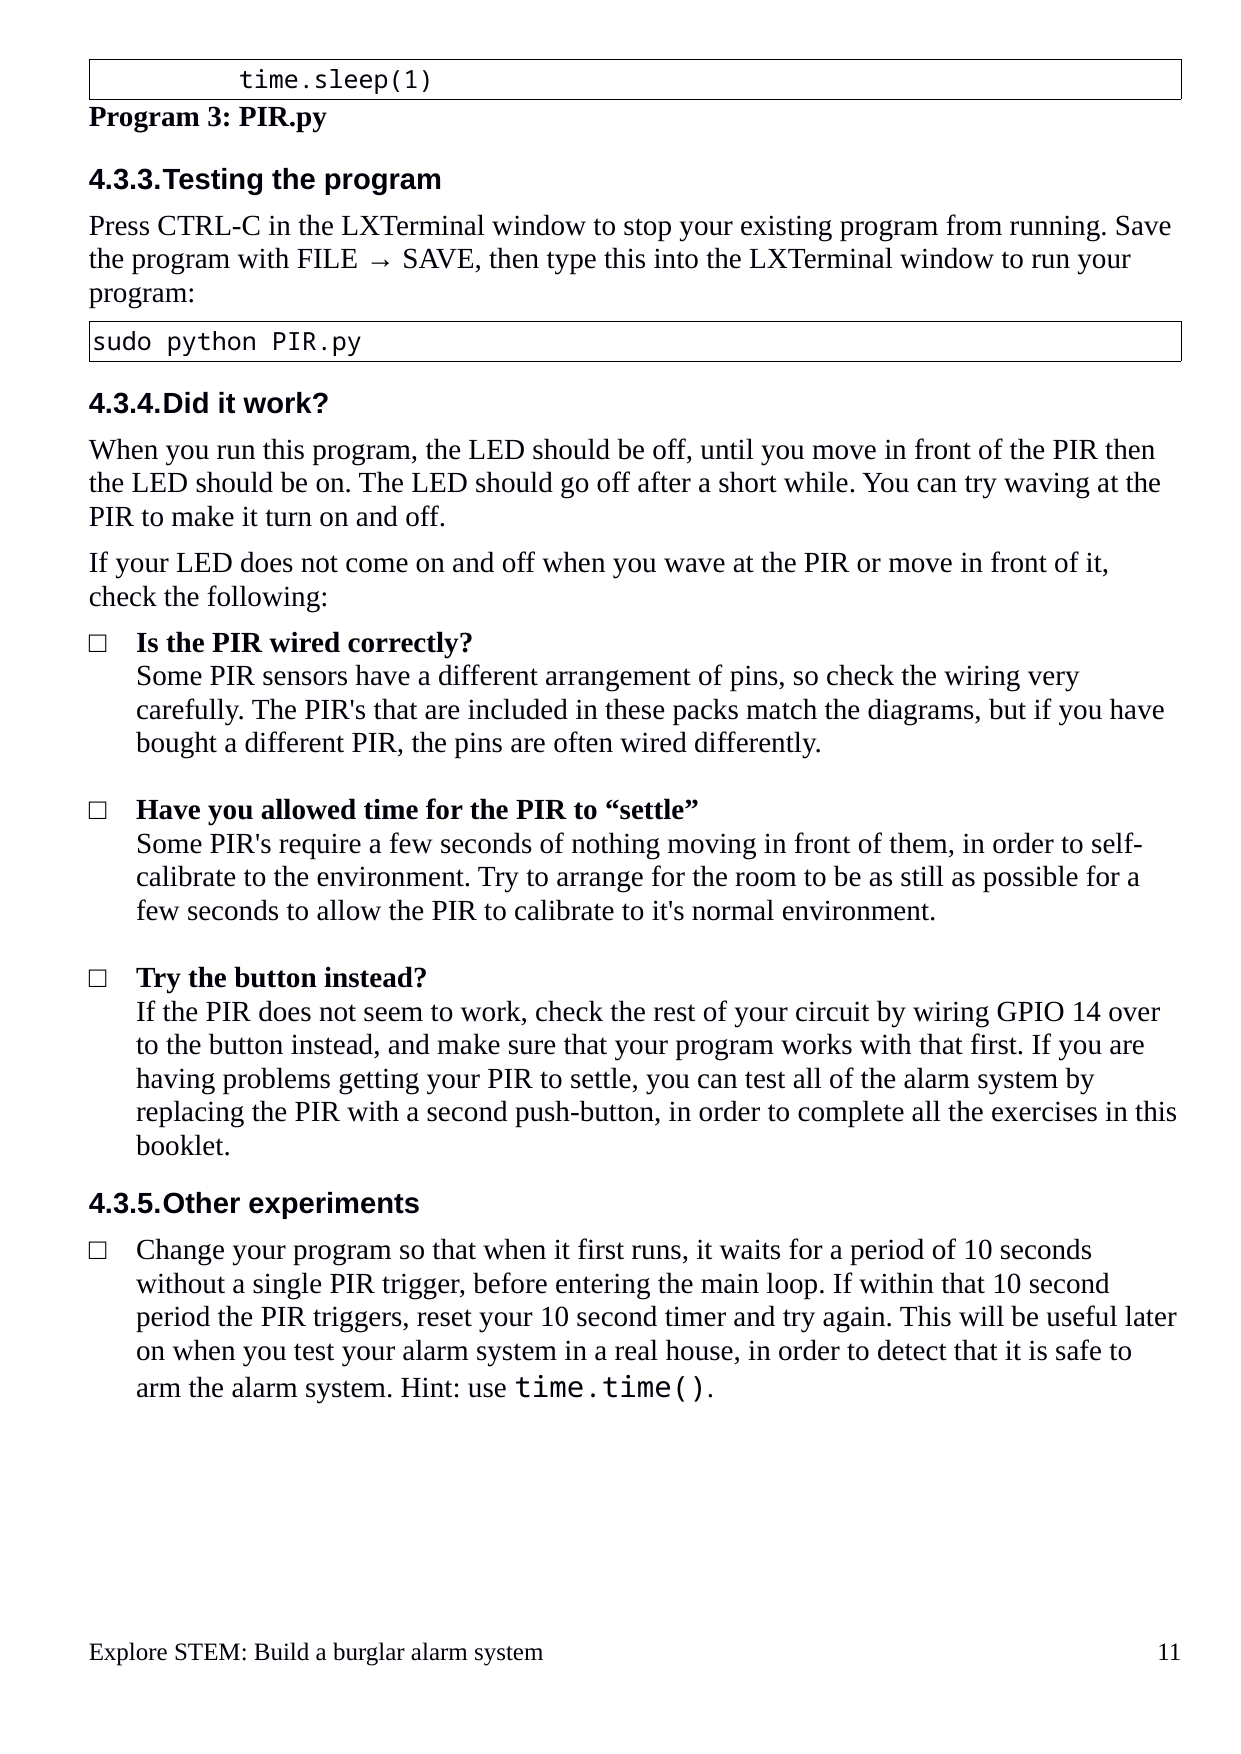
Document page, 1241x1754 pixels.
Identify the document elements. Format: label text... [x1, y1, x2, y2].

text □ Try the button instead? [88, 960, 1181, 994]
text Some PIR sensors have a different arrangement of pins, so check the wiring very carefully. The PIR's that are included in these packs match the diagrams, but if you have bought a different PIR, the pins are often wired differently. [88, 658, 1181, 759]
text Program 3: PIR.py [88, 99, 1181, 133]
text Press CTRL-C in the LXTerminal window to stop your existing program from running. Save the program with FILE → SAVE, then type this into the LXTerminal window to run your program: [88, 208, 1181, 308]
subtitle Other experiments [88, 1186, 1181, 1220]
text If the PIR does not seem to work, check the rest of your circuit by wiring GPIO 14 over to the button instead, and make sure that your program works with that first. If you are having problems getting your PIR to settle, you can test all of the alarm system by replacing the PIR with a second push-button, in order to complete all the exercises in this booklet. [88, 994, 1181, 1161]
subtitle Did it work? [88, 386, 1181, 419]
text When you run this program, the LED should be off, until you move in front of the PIR then the LED should be on. The LED should go off after a short while. You can try waving at the PIR to make it turn on and off. [88, 432, 1181, 533]
text If your LED does not come on and off when you wave at the PIR or move in front of it, check the following: [88, 545, 1181, 612]
text □ Change your program so that when it first runs, it waits for a period of 10 seconds without a single PIR trigger, before entering the main loop. If within that 10 second period the PIR triggers, reset your 10 second timer and try again. This will be useful later on when you test your alarm system in a real house, in order to detect that it is safe to arm the alarm system. Hint: use time.time(). [88, 1232, 1181, 1406]
text □ Is the PIR wired correctly? [88, 625, 1181, 658]
subtitle Testing the program [88, 162, 1181, 195]
text sudo python PIR.py [90, 322, 1181, 361]
text time.sleep(1) [90, 60, 1181, 99]
text Some PIR's require a few seconds of nothing moving in front of them, in order to self-calibrate to the environment. Try to arrange for the room to be as still as possible for a few seconds to allow the PIR to calibrate to it's normal environment. [88, 826, 1181, 927]
text □ Have you allowed time for the PIR to “settle” [88, 792, 1181, 826]
